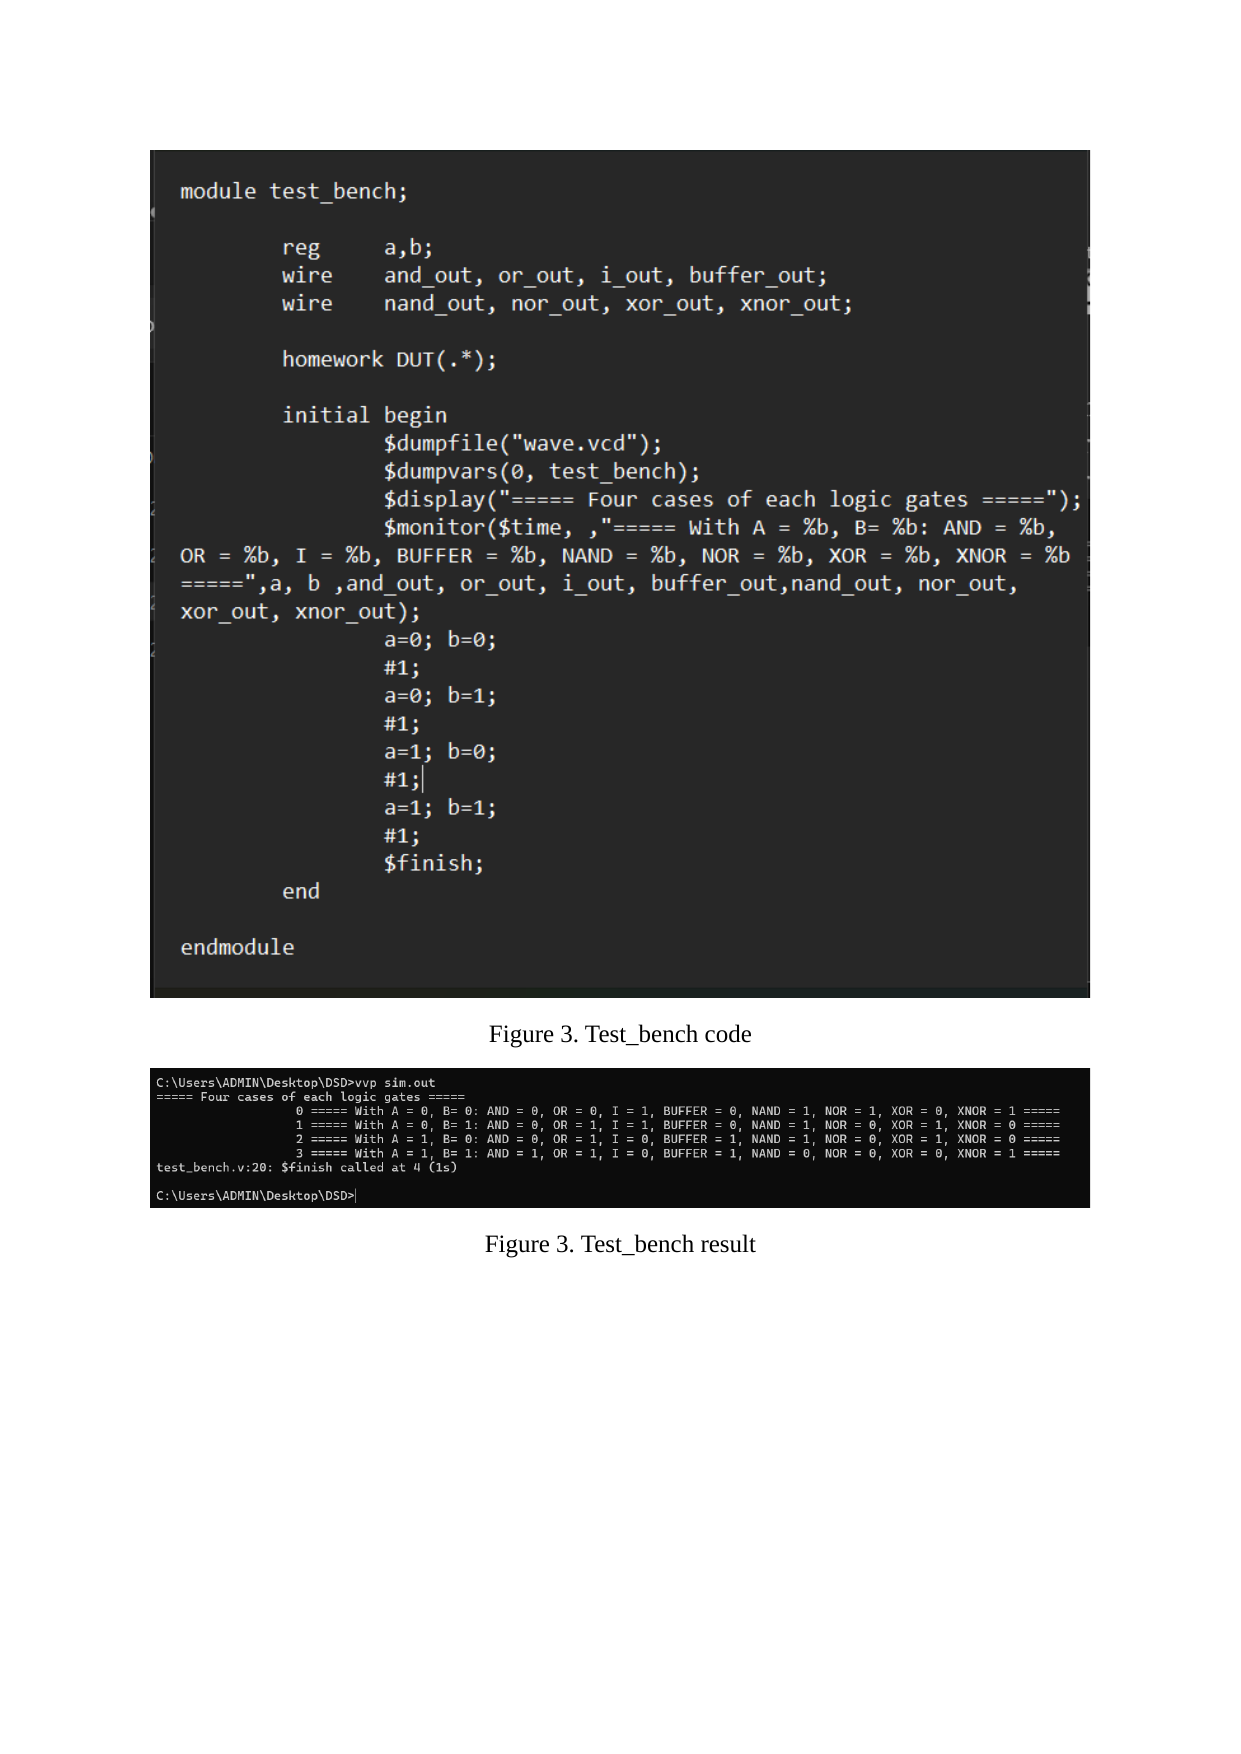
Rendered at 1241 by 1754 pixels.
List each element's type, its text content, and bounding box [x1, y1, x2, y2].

text Figure 3. Test_bench code [150, 1019, 1090, 1047]
text Figure 3. Test_bench result [150, 1229, 1090, 1258]
